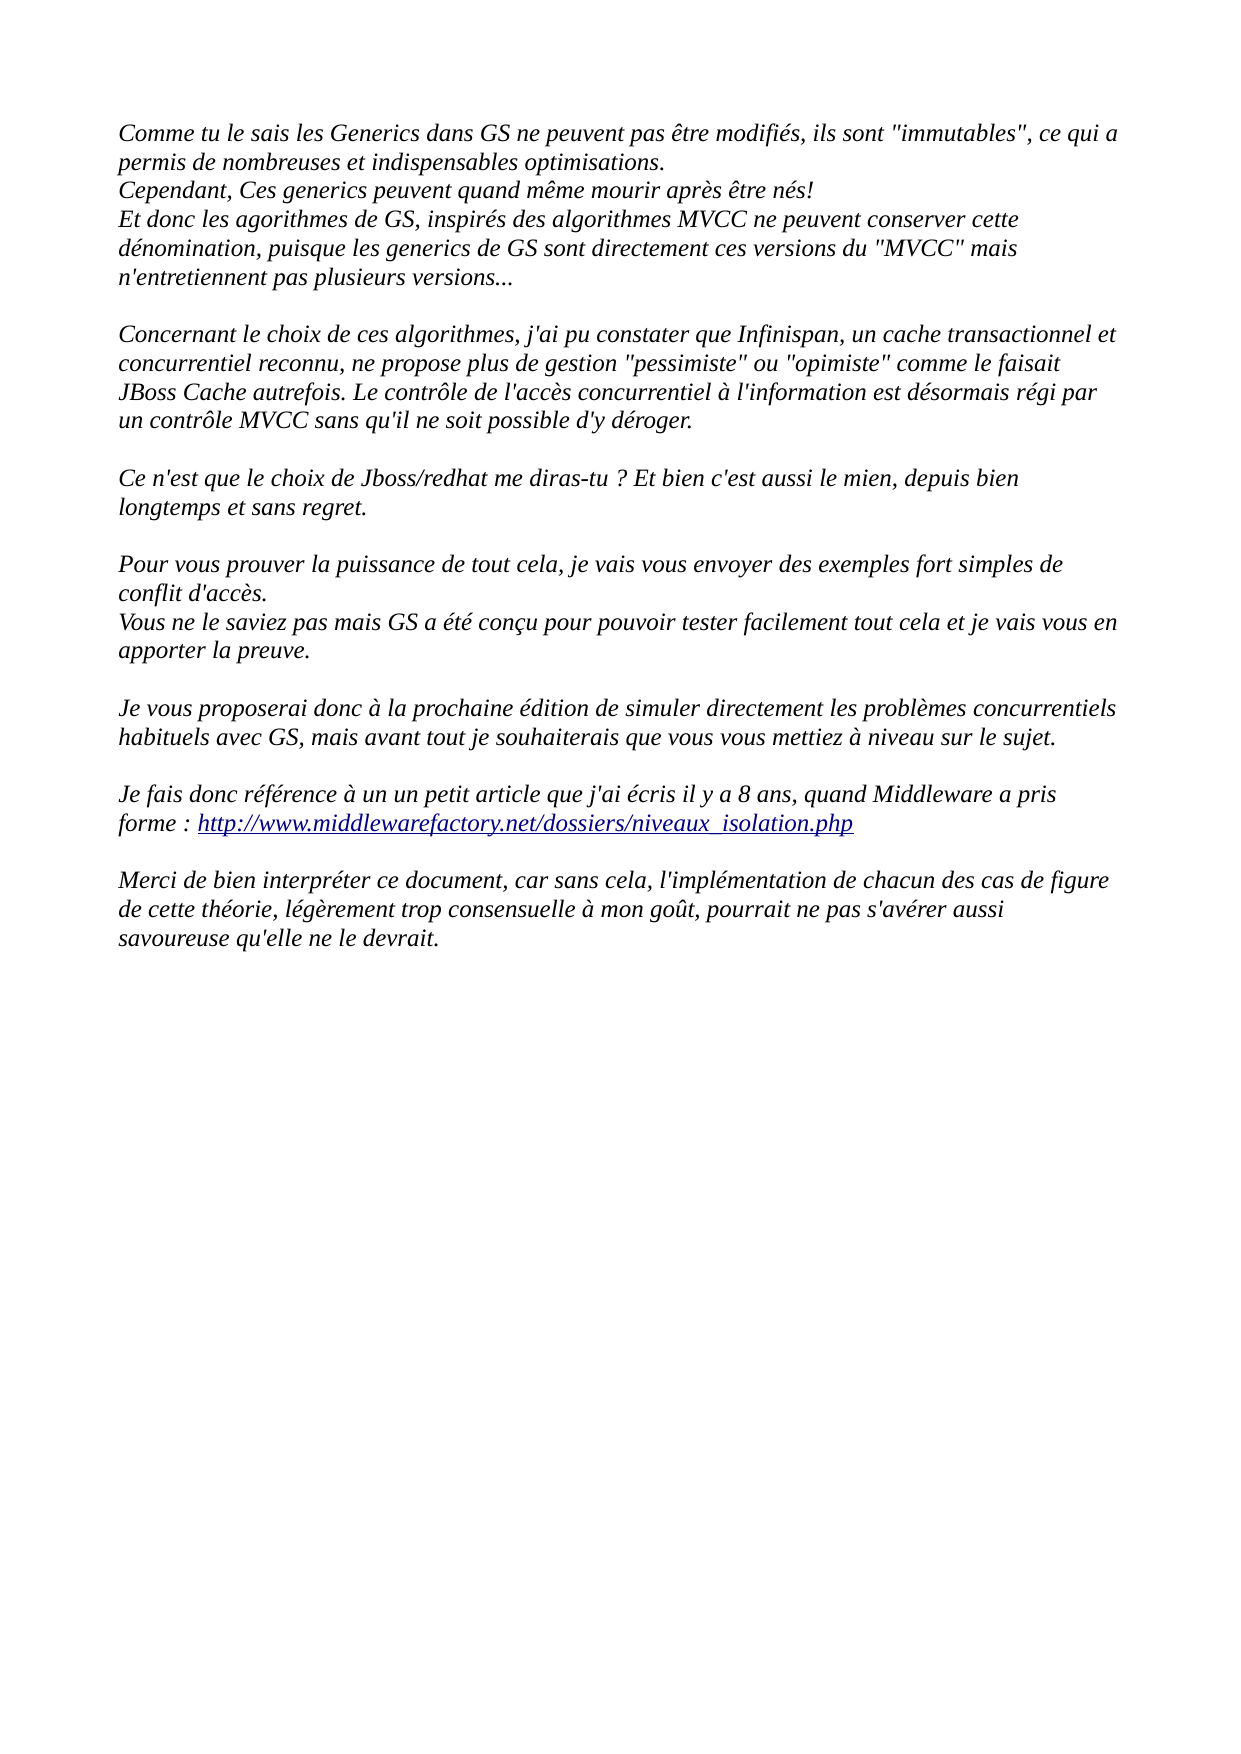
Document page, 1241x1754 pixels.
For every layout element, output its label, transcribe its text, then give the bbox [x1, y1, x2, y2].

text Comme tu le sais les Generics dans GS ne peuvent pas être modifiés, ils sont "immutables", ce qui a permis de nombreuses et indispensables optimisations. Cependant, Ces generics peuvent quand même mourir après être nés! Et donc les agorithmes de GS, inspirés des algorithmes MVCC ne peuvent conserver cette dénomination, puisque les generics de GS sont directement ces versions du "MVCC" mais n'entretiennent pas plusieurs versions... Concernant le choix de ces algorithmes, j'ai pu constater que Infinispan, un cache transactionnel et concurrentiel reconnu, ne propose plus de gestion "pessimiste" ou "opimiste" comme le faisait JBoss Cache autrefois. Le contrôle de l'accès concurrentiel à l'information est désormais régi par un contrôle MVCC sans qu'il ne soit possible d'y déroger. Ce n'est que le choix de Jboss/redhat me diras-tu ? Et bien c'est aussi le mien, depuis bien longtemps et sans regret. Pour vous prouver la puissance de tout cela, je vais vous envoyer des exemples fort simples de conflit d'accès. Vous ne le saviez pas mais GS a été conçu pour pouvoir tester facilement tout cela et je vais vous en apporter la preuve. Je vous proposerai donc à la prochaine édition de simuler directement les problèmes concurrentiels habituels avec GS, mais avant tout je souhaiterais que vous vous mettiez à niveau sur le sujet. Je fais donc référence à un un petit article que j'ai écris il y a 8 ans, quand Middleware a pris forme : http://www.middlewarefactory.net/dossiers/niveaux_isolation.php Merci de bien interpréter ce document, car sans cela, l'implémentation de chacun des cas de figure de cette théorie, légèrement trop consensuelle à mon goût, pourrait ne pas s'avérer aussi savoureuse qu'elle ne le devrait. [118, 118, 1122, 952]
